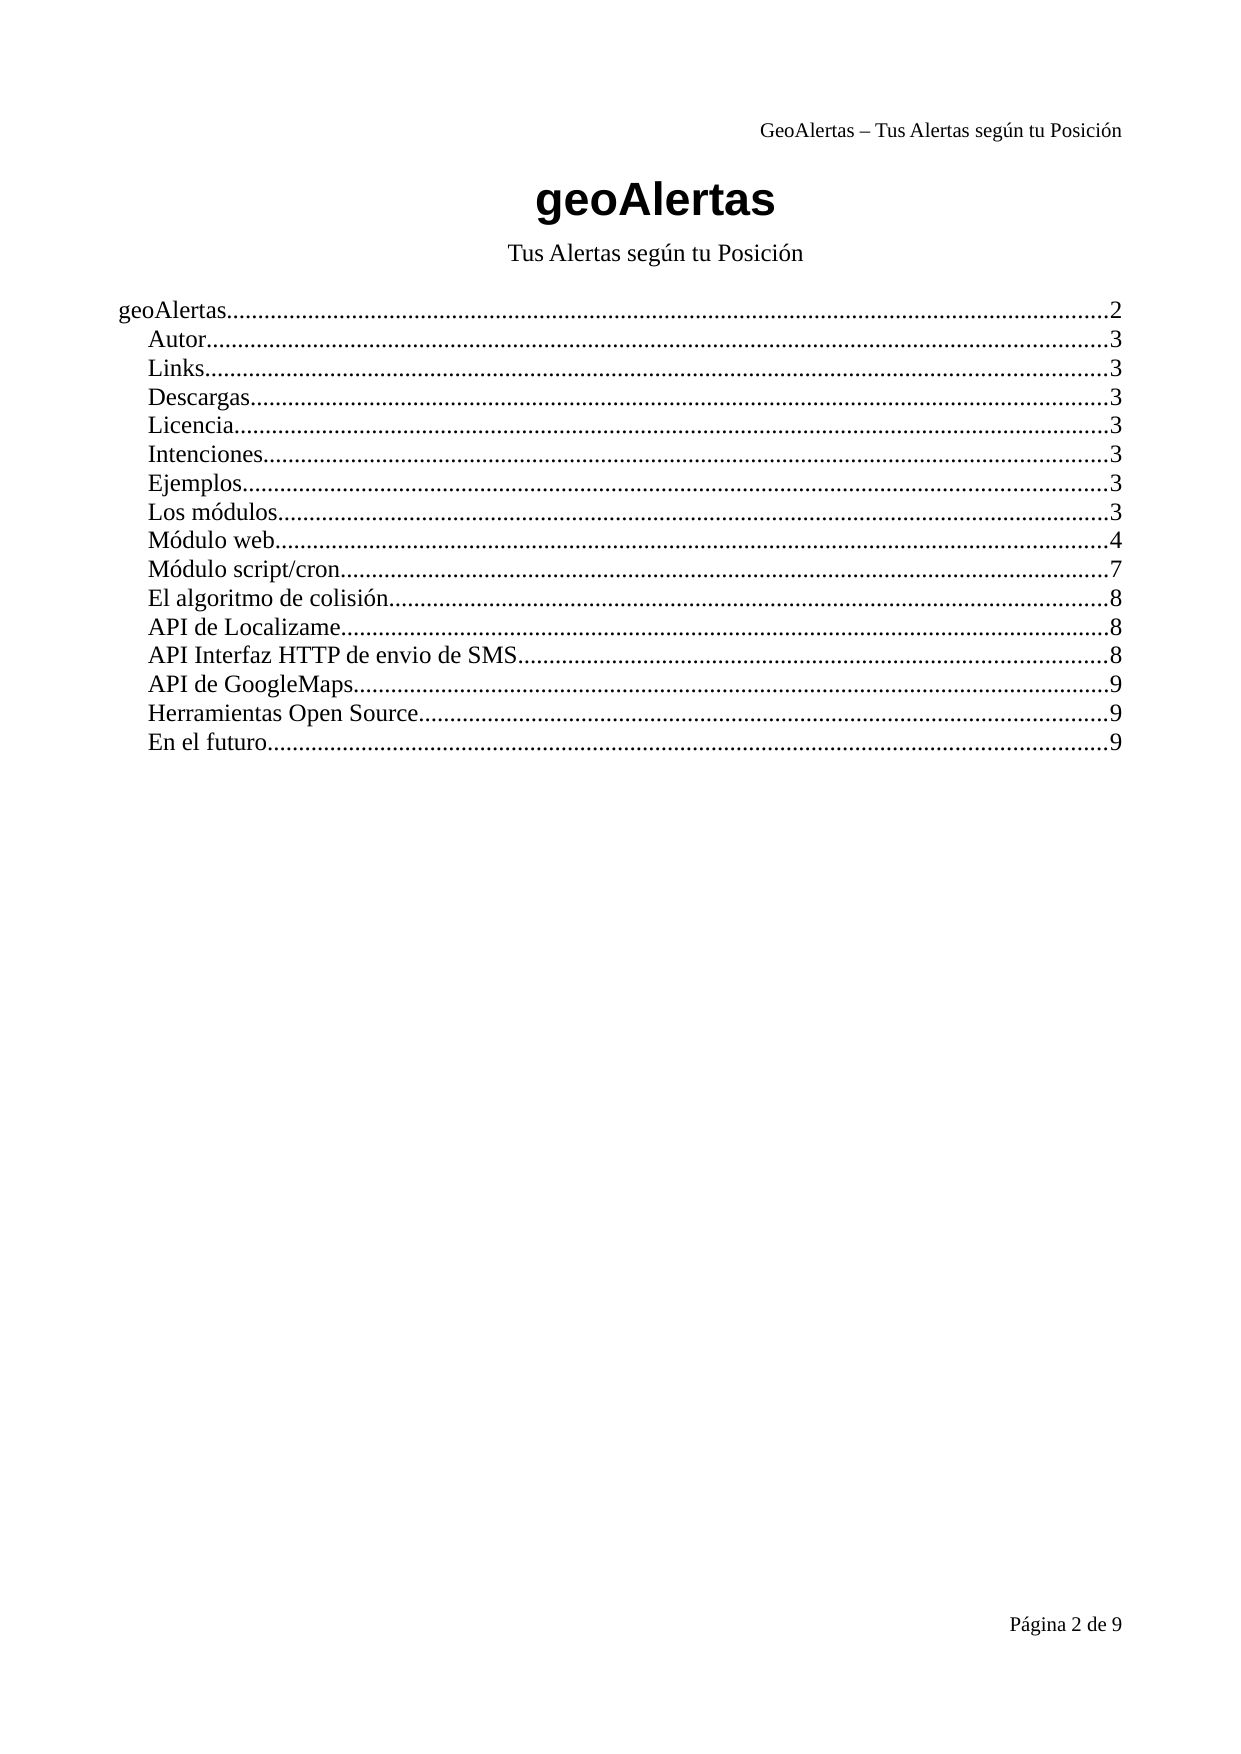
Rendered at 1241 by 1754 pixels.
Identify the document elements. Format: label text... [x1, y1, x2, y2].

text Módulo script/cron 7 [148, 554, 1122, 583]
text API Interfaz HTTP de envio de SMS 8 [148, 640, 1122, 669]
text El algoritmo de colisión 8 [148, 583, 1122, 612]
text Licencia 3 [148, 410, 1122, 439]
text Módulo web 4 [148, 525, 1122, 554]
text Intenciones 3 [148, 439, 1122, 468]
text En el futuro 9 [148, 727, 1122, 755]
text Links 3 [148, 353, 1122, 382]
text Los módulos 3 [148, 497, 1122, 525]
subtitle geoAlertas [189, 172, 1122, 225]
text Descargas 3 [148, 382, 1122, 410]
text geoAlertas 2 [118, 295, 1122, 324]
text Autor 3 [148, 324, 1122, 353]
text API de Localizame 8 [148, 612, 1122, 640]
text Herramientas Open Source 9 [148, 698, 1122, 727]
text Tus Alertas según tu Posición [189, 238, 1122, 267]
text Ejemplos 3 [148, 468, 1122, 497]
text API de GoogleMaps 9 [148, 669, 1122, 698]
